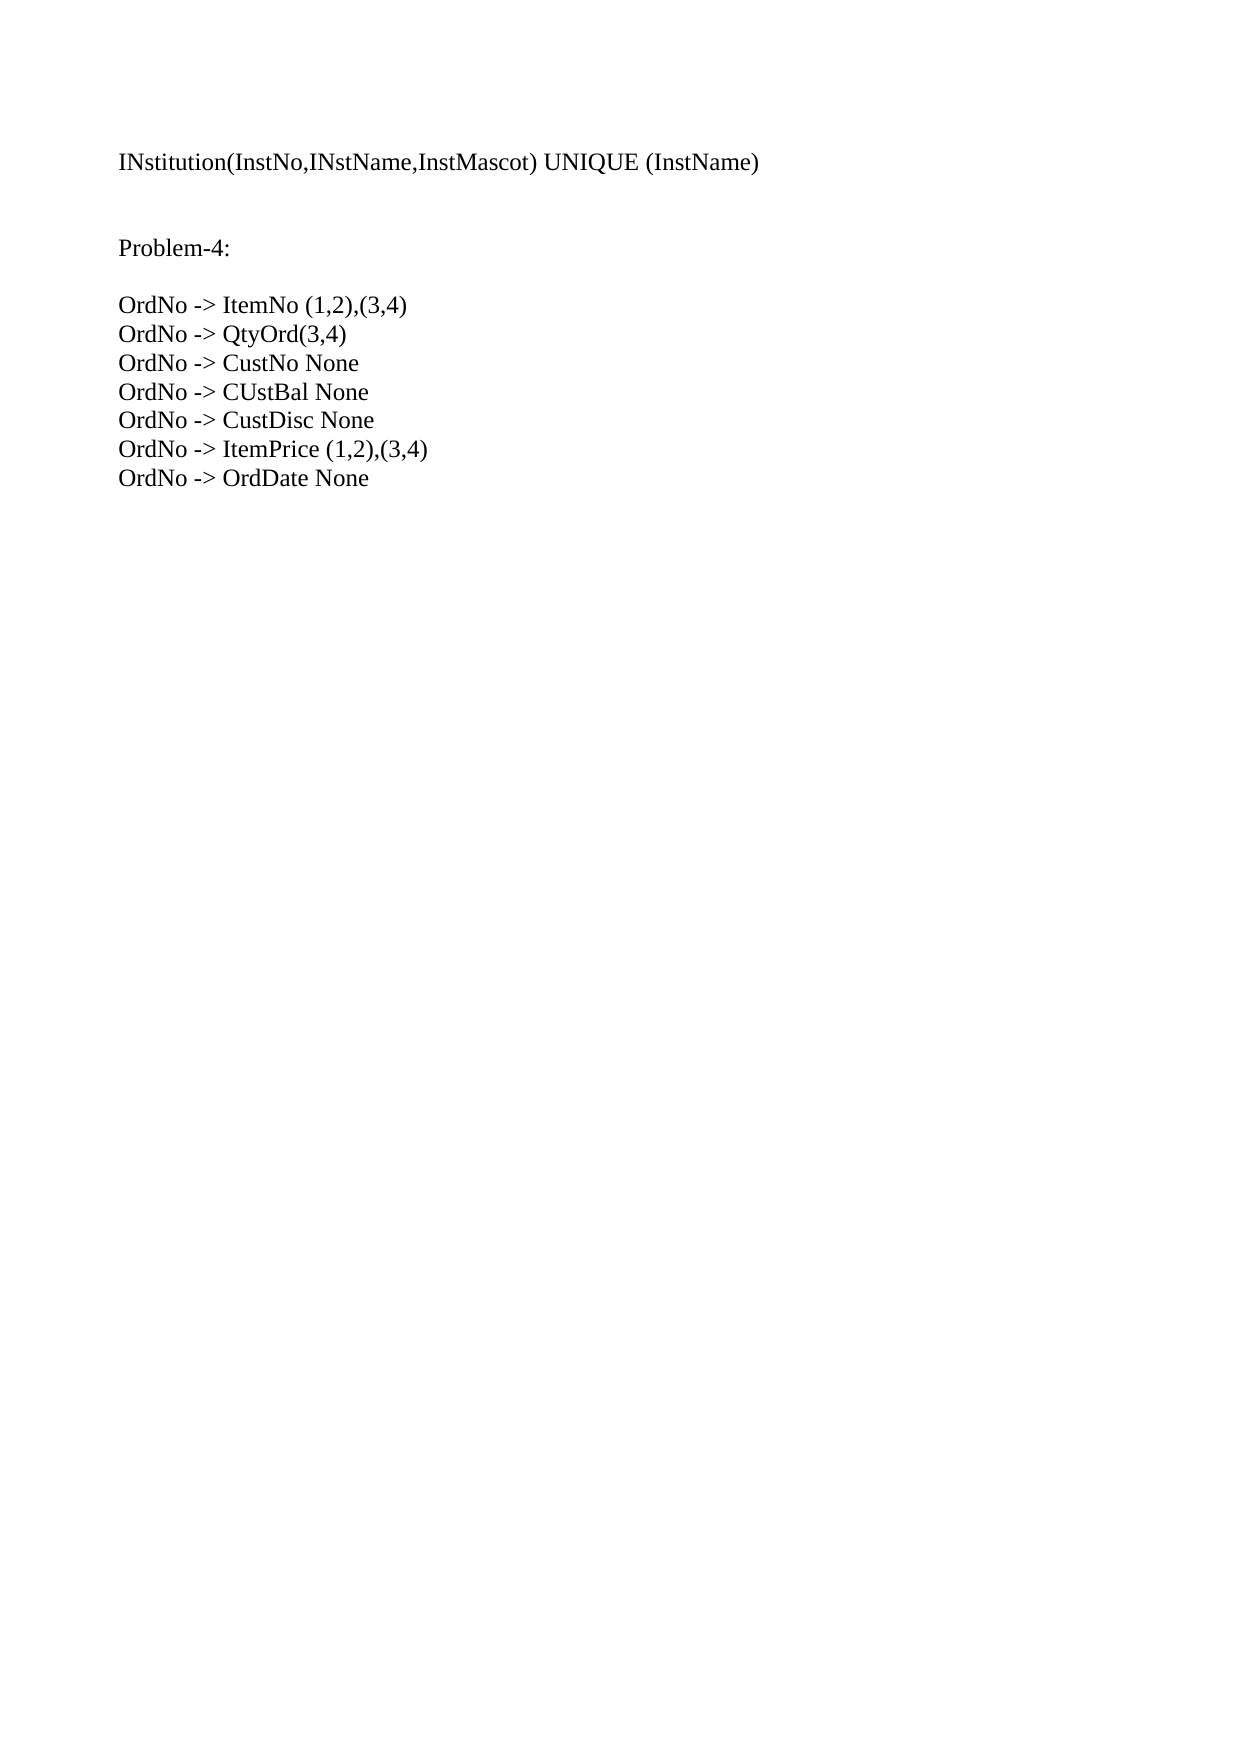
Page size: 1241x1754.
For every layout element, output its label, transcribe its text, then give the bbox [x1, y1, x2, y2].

text OrdNo -> ItemPrice (1,2),(3,4) [118, 434, 1122, 463]
text OrdNo -> QtyOrd(3,4) [118, 319, 1122, 348]
text OrdNo -> CustDisc None [118, 406, 1122, 434]
text INstitution(InstNo,INstName,InstMascot) UNIQUE (InstName) [118, 147, 1122, 176]
text OrdNo -> OrdDate None [118, 463, 1122, 492]
text OrdNo -> CUstBal None [118, 377, 1122, 406]
text Problem-4: [118, 233, 1122, 262]
text OrdNo -> ItemNo (1,2),(3,4) [118, 291, 1122, 319]
text OrdNo -> CustNo None [118, 348, 1122, 377]
